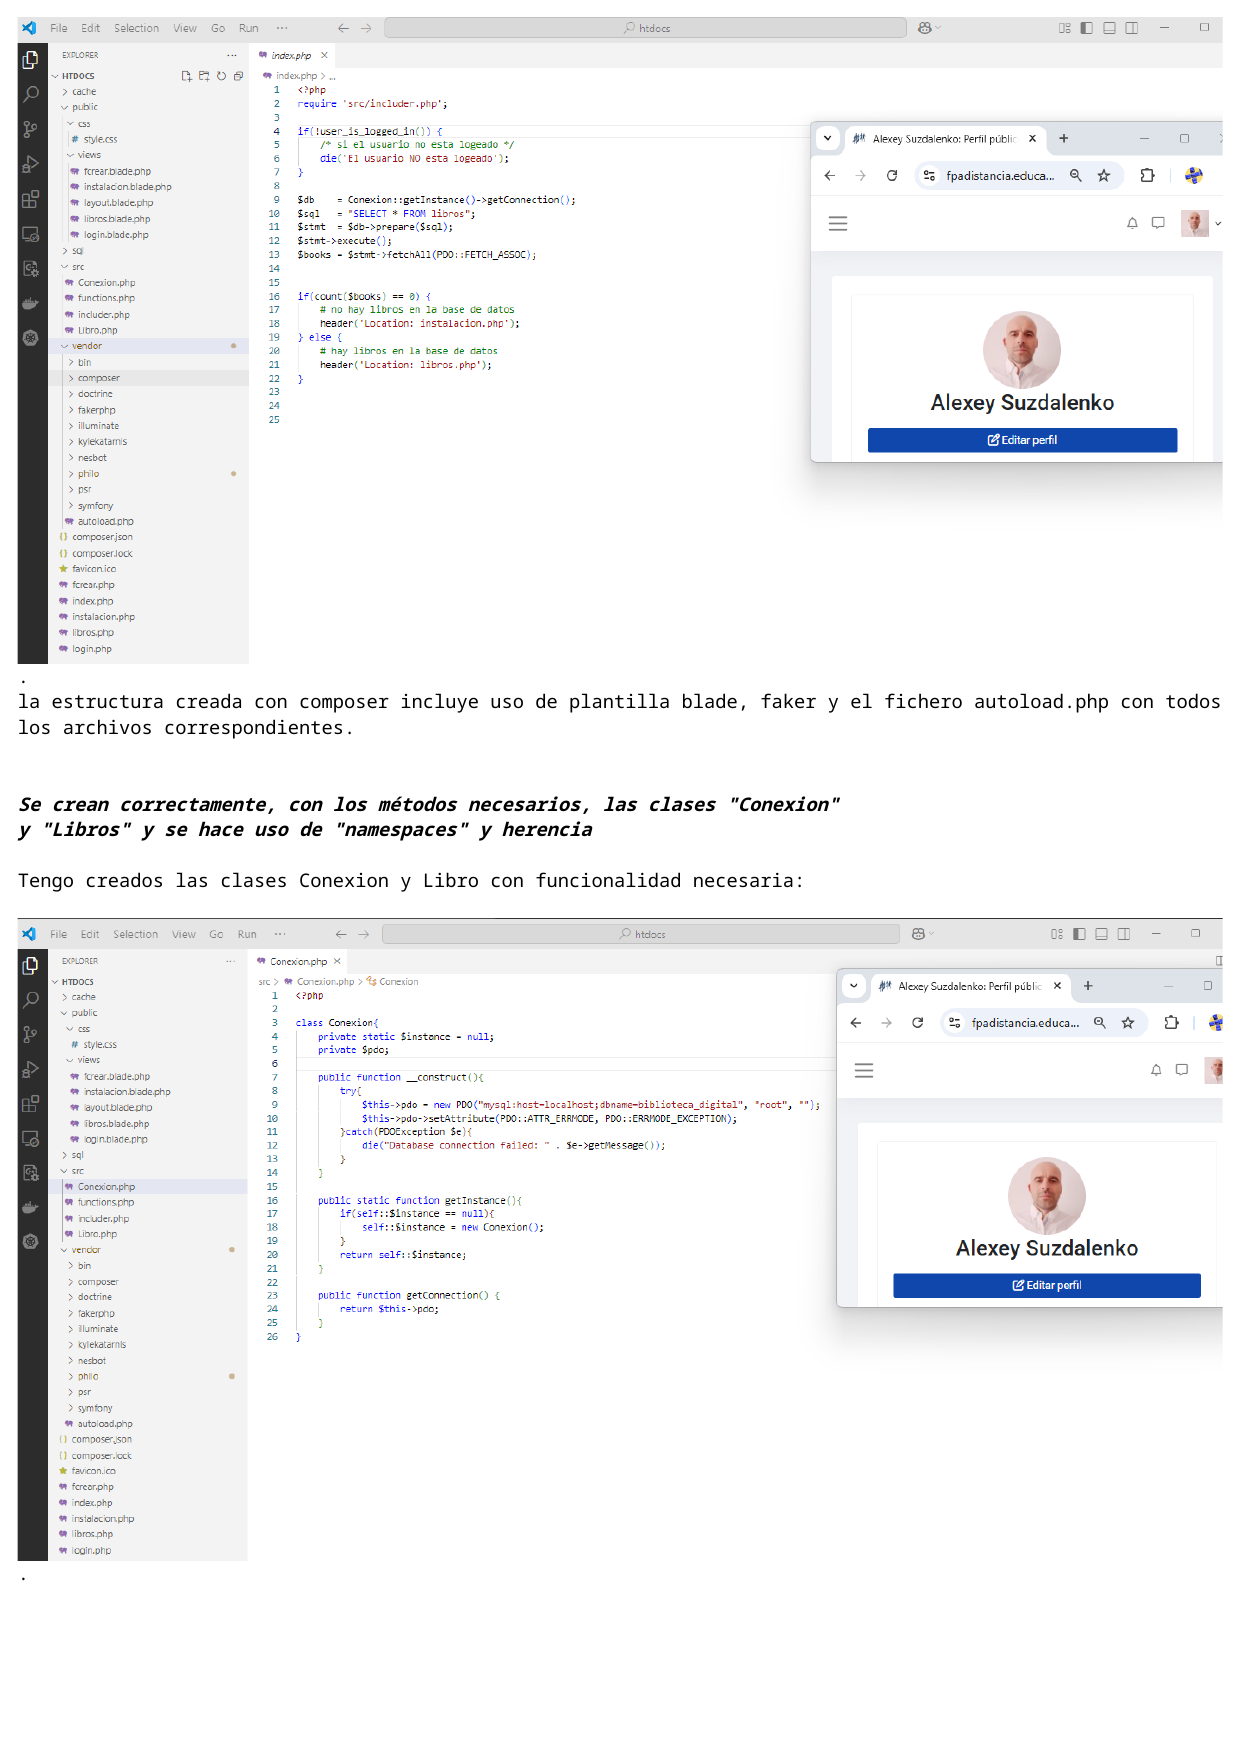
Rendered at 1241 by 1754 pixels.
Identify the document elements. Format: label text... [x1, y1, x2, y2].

picture [17, 918, 1223, 1561]
text Se crean correctamente, con los métodos necesarios, las clases "Conexion" y "Libros" y se hace uso de "namespaces" y herencia [18, 791, 1222, 842]
text Tengo creados las clases Conexion y Libro con funcionalidad necesaria: [18, 867, 1222, 893]
text . [18, 1561, 1222, 1586]
text la estructura creada con composer incluye uso de plantilla blade, faker y el fichero autoload.php con todos los archivos correspondientes. [18, 689, 1222, 740]
text . [18, 664, 1222, 689]
picture [17, 17, 1223, 664]
